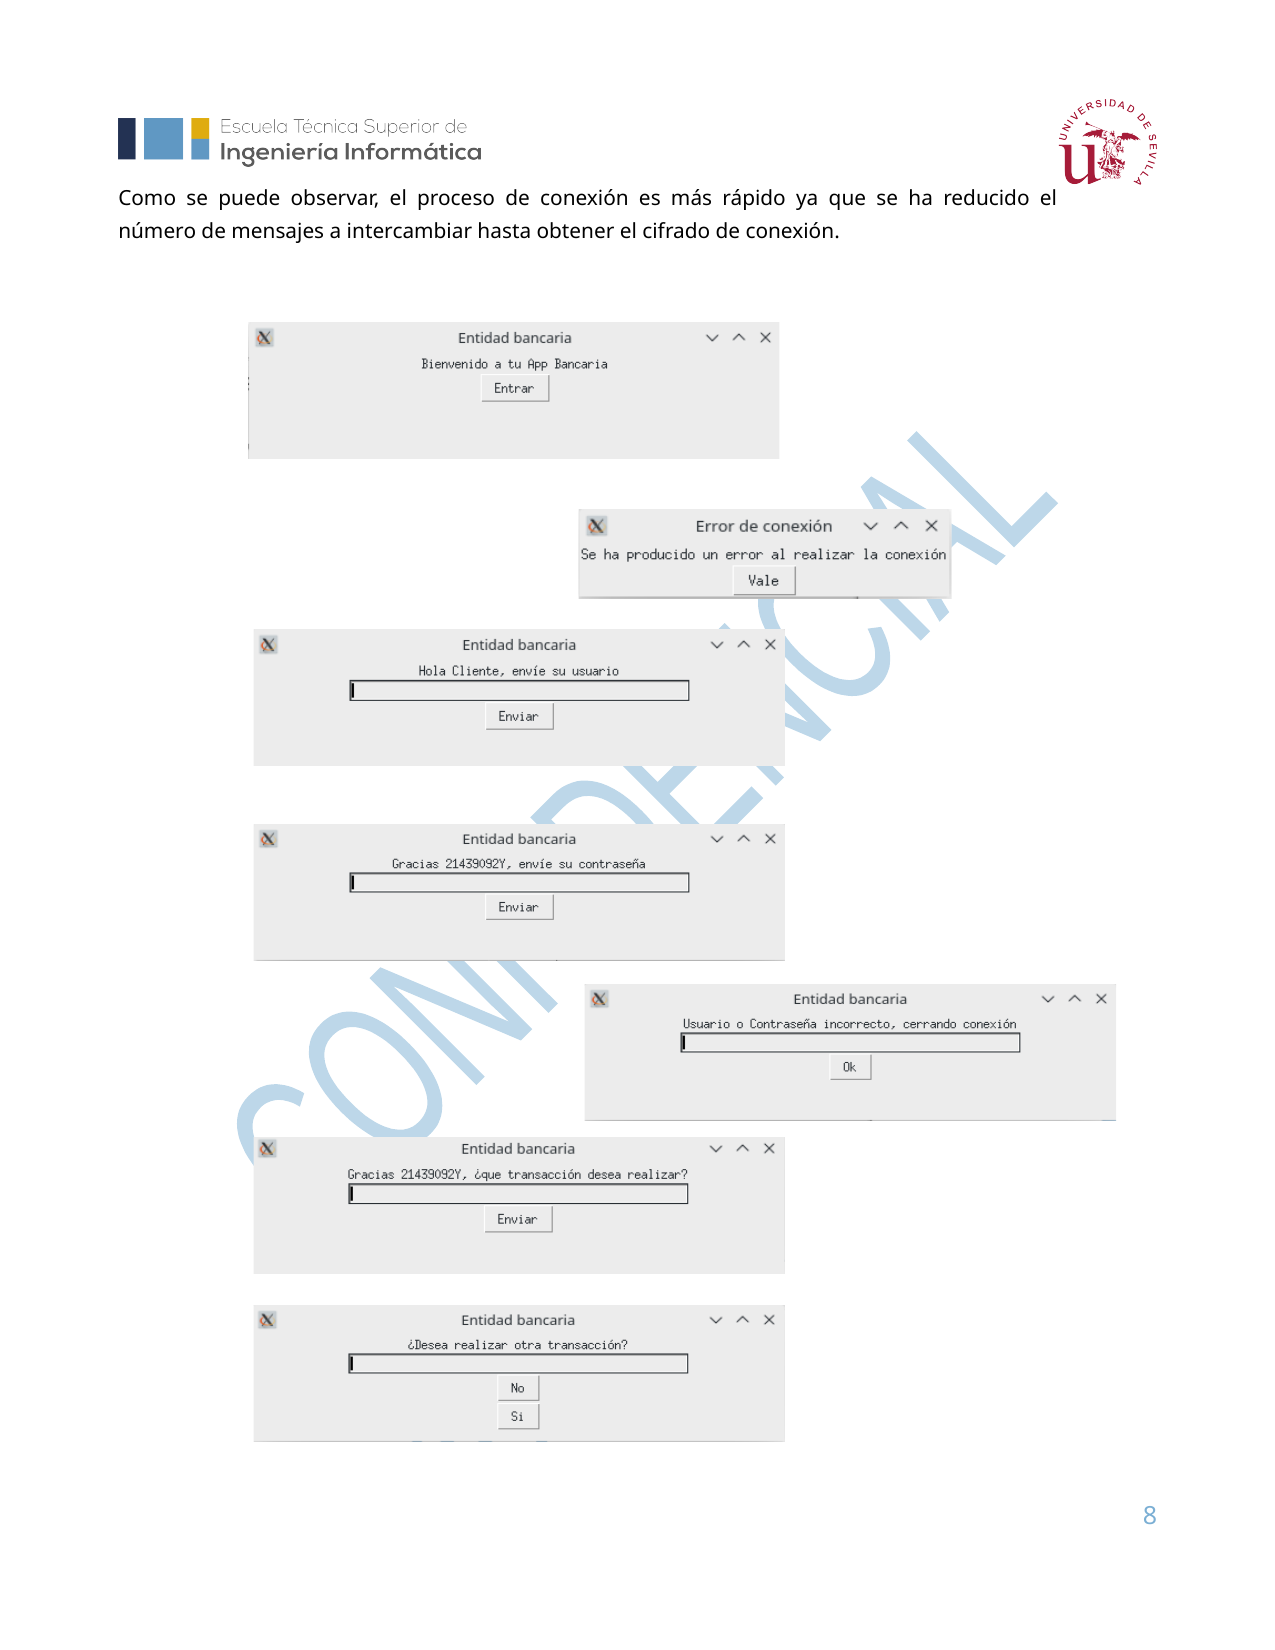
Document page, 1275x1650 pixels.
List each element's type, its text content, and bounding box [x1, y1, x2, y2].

text Como se puede observar, el proceso de conexión es más rápido ya que se ha reducido el número de mensajes a intercambiar hasta obtener el cifrado de conexión. [118, 183, 1157, 244]
picture [118, 118, 481, 167]
picture [584, 984, 1117, 1121]
picture [248, 322, 780, 459]
picture [1058, 99, 1157, 185]
picture [253, 629, 785, 766]
picture [578, 509, 952, 599]
picture [253, 1137, 785, 1274]
picture [253, 824, 785, 961]
picture [253, 1305, 785, 1442]
